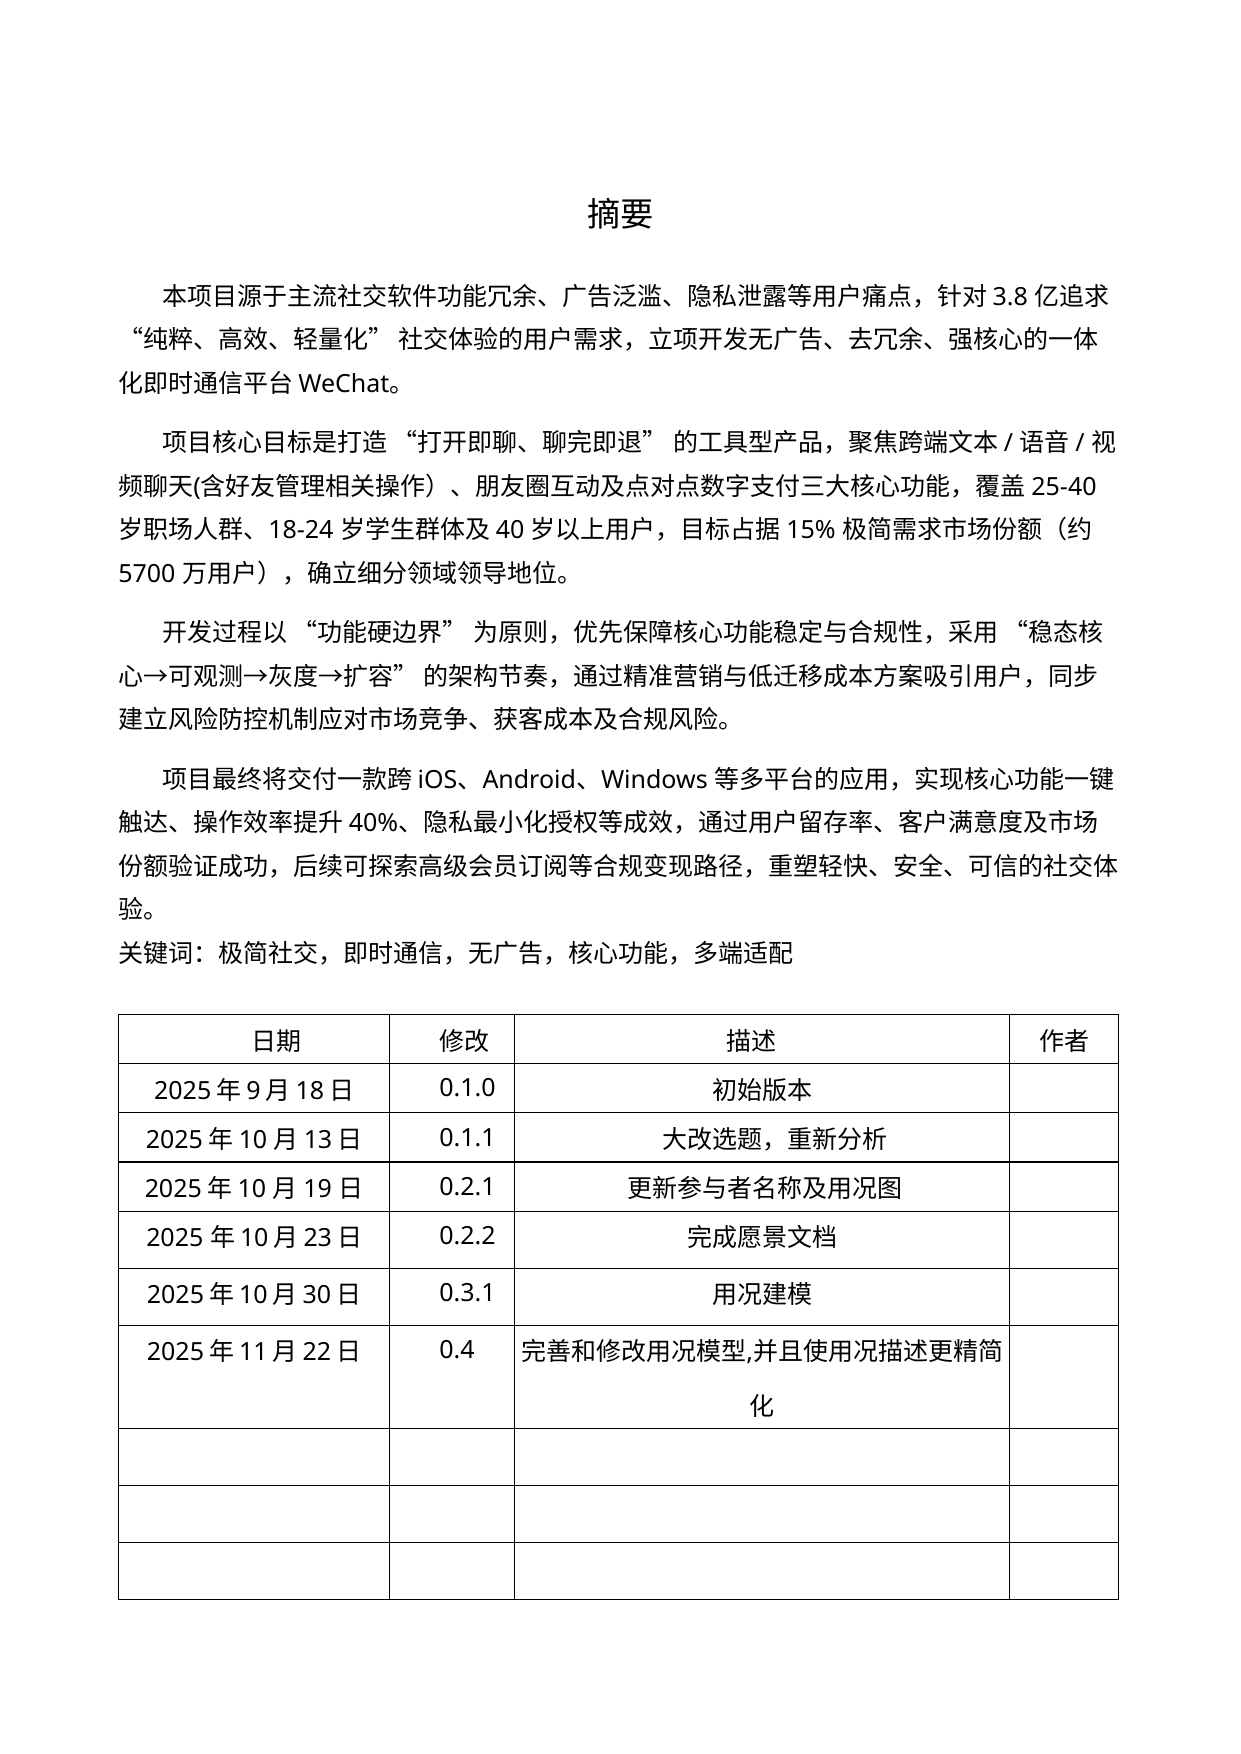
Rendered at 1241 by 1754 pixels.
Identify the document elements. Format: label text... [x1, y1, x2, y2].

table_cell 2025年 10 月 19 日 [119, 1163, 389, 1211]
table_header 日期 [119, 1015, 389, 1063]
table_cell [119, 1486, 389, 1542]
table_cell [390, 1429, 514, 1485]
table_cell 2025年10月30日 [119, 1269, 389, 1324]
table_cell 0.2.2 [390, 1212, 514, 1268]
table_cell 0.1.0 [390, 1064, 514, 1112]
table_cell 0.3.1 [390, 1269, 514, 1324]
table_cell [1010, 1163, 1118, 1211]
table_cell 2025年9月18日 [119, 1064, 389, 1112]
table_cell 2025年 10 月13日 [119, 1113, 389, 1161]
table_cell [1010, 1543, 1118, 1599]
table_cell 初始版本 [515, 1064, 1009, 1112]
table_cell 完善和修改用况模型,并且使用况描述更精简化 [515, 1326, 1009, 1428]
table_cell 用况建模 [515, 1269, 1009, 1324]
table_cell 0.2.1 [390, 1163, 514, 1211]
table_cell [390, 1543, 514, 1599]
table_cell 大改选题，重新分析 [515, 1113, 1009, 1161]
table_cell 更新参与者名称及用况图 [515, 1163, 1009, 1211]
text 开发过程以 “功能硬边界” 为原则，优先保障核心功能稳定与合规性，采用 “稳态核心→可观测→灰度→扩容” 的架构节奏，通过精准营销与低迁移成本方案吸引用户，同步建立风险防控机制应对市场竞争、获客成本及合规风险。 [118, 613, 1122, 736]
table_cell [1010, 1269, 1118, 1324]
table_cell 完成愿景文档 [515, 1212, 1009, 1268]
table_cell 2025 年10月23日 [119, 1212, 389, 1268]
text 关键词：极简社交，即时通信，无广告，核心功能，多端适配 [118, 933, 1122, 969]
table_header 描述 [515, 1015, 1009, 1063]
table_cell 2025年11月22日 [119, 1326, 389, 1428]
table_cell 0.4 [390, 1326, 514, 1428]
table_header 作者 [1010, 1015, 1118, 1063]
text 本项目源于主流社交软件功能冗余、广告泛滥、隐私泄露等用户痛点，针对 3.8 亿追求 “纯粹、高效、轻量化” 社交体验的用户需求，立项开发无广告、去冗余、强核心的一体化即时通信平台WeChat。 [118, 276, 1122, 399]
table_cell [1010, 1429, 1118, 1485]
table_cell [515, 1429, 1009, 1485]
table_header 修改 [390, 1015, 514, 1063]
subtitle 摘要 [118, 188, 1122, 236]
table_cell [1010, 1212, 1118, 1268]
table_cell [119, 1543, 389, 1599]
text 项目最终将交付一款跨 iOS、Android、Windows 等多平台的应用，实现核心功能一键触达、操作效率提升 40%、隐私最小化授权等成效，通过用户留存率、客户满意度及市场份额验证成功，后续可探索高级会员订阅等合规变现路径，重塑轻快、安全、可信的社交体验。 [118, 759, 1122, 926]
table_cell [1010, 1486, 1118, 1542]
table_cell [1010, 1064, 1118, 1112]
table_cell 0.1.1 [390, 1113, 514, 1161]
table_cell [515, 1486, 1009, 1542]
text 项目核心目标是打造 “打开即聊、聊完即退” 的工具型产品，聚焦跨端文本 / 语音 / 视频聊天(含好友管理相关操作）、朋友圈互动及点对点数字支付三大核心功能，覆盖 25-40 岁职场人群、18-24 岁学生群体及 40 岁以上用户，目标占据 15% 极简需求市场份额（约 5700 万用户），确立细分领域领导地位。 [118, 423, 1122, 589]
table_cell [1010, 1326, 1118, 1428]
table_cell [390, 1486, 514, 1542]
table_cell [515, 1543, 1009, 1599]
table_cell [1010, 1113, 1118, 1161]
table_cell [119, 1429, 389, 1485]
